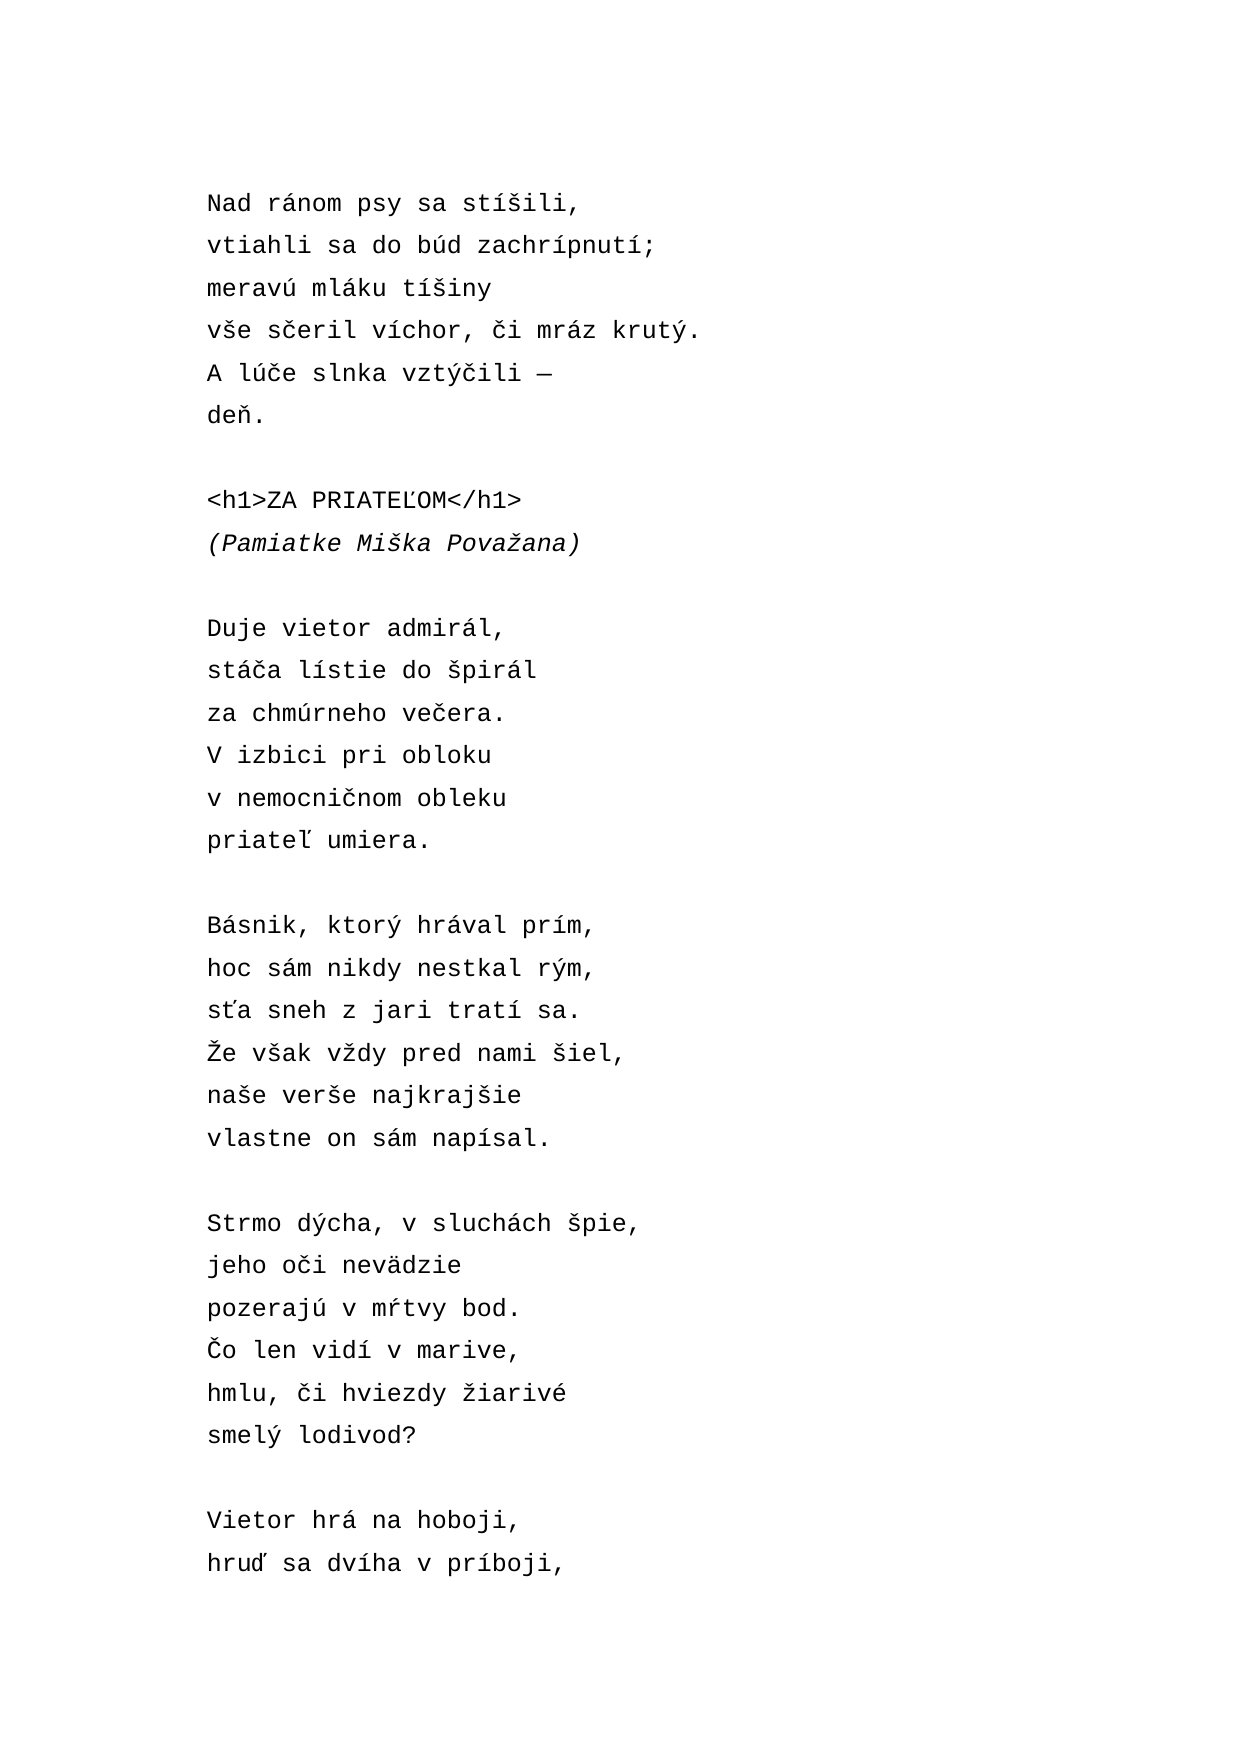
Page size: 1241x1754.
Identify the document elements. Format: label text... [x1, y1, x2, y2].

text hruď sa dvíha v príboji, [148, 1550, 1093, 1578]
text za chmúrneho večera. [148, 700, 1093, 728]
text v nemocničnom obleku [148, 785, 1093, 813]
text smelý lodivod? [148, 1423, 1093, 1451]
text hoc sám nikdy nestkal rým, [148, 955, 1093, 983]
text sťa sneh z jari tratí sa. [148, 998, 1093, 1026]
text Strmo dýcha, v sluchách špie, [148, 1210, 1093, 1238]
text Že však vždy pred nami šiel, [148, 1040, 1093, 1068]
text Duje vietor admirál, [148, 615, 1093, 643]
text stáča lístie do špirál [148, 658, 1093, 686]
text <h1>ZA PRIATEĽOM</h1> [148, 488, 1093, 516]
text Nad ránom psy sa stíšili, [148, 190, 1093, 218]
text vše sčeril víchor, či mráz krutý. [148, 318, 1093, 346]
text meravú mláku tíšiny [148, 275, 1093, 303]
text naše verše najkrajšie [148, 1083, 1093, 1111]
text A lúče slnka vztýčili — [148, 360, 1093, 388]
text V izbici pri obloku [148, 743, 1093, 771]
text Básnik, ktorý hrával prím, [148, 913, 1093, 941]
text hmlu, či hviezdy žiarivé [148, 1380, 1093, 1408]
text priateľ umiera. [148, 828, 1093, 856]
text vtiahli sa do búd zachrípnutí; [148, 233, 1093, 261]
text vlastne on sám napísal. [148, 1125, 1093, 1153]
text jeho oči nevädzie [148, 1253, 1093, 1281]
text deň. [148, 403, 1093, 431]
text pozerajú v mŕtvy bod. [148, 1295, 1093, 1323]
text (Pamiatke Miška Považana) [148, 530, 1093, 558]
text Čo len vidí v marive, [148, 1338, 1093, 1366]
text Vietor hrá na hoboji, [148, 1508, 1093, 1536]
